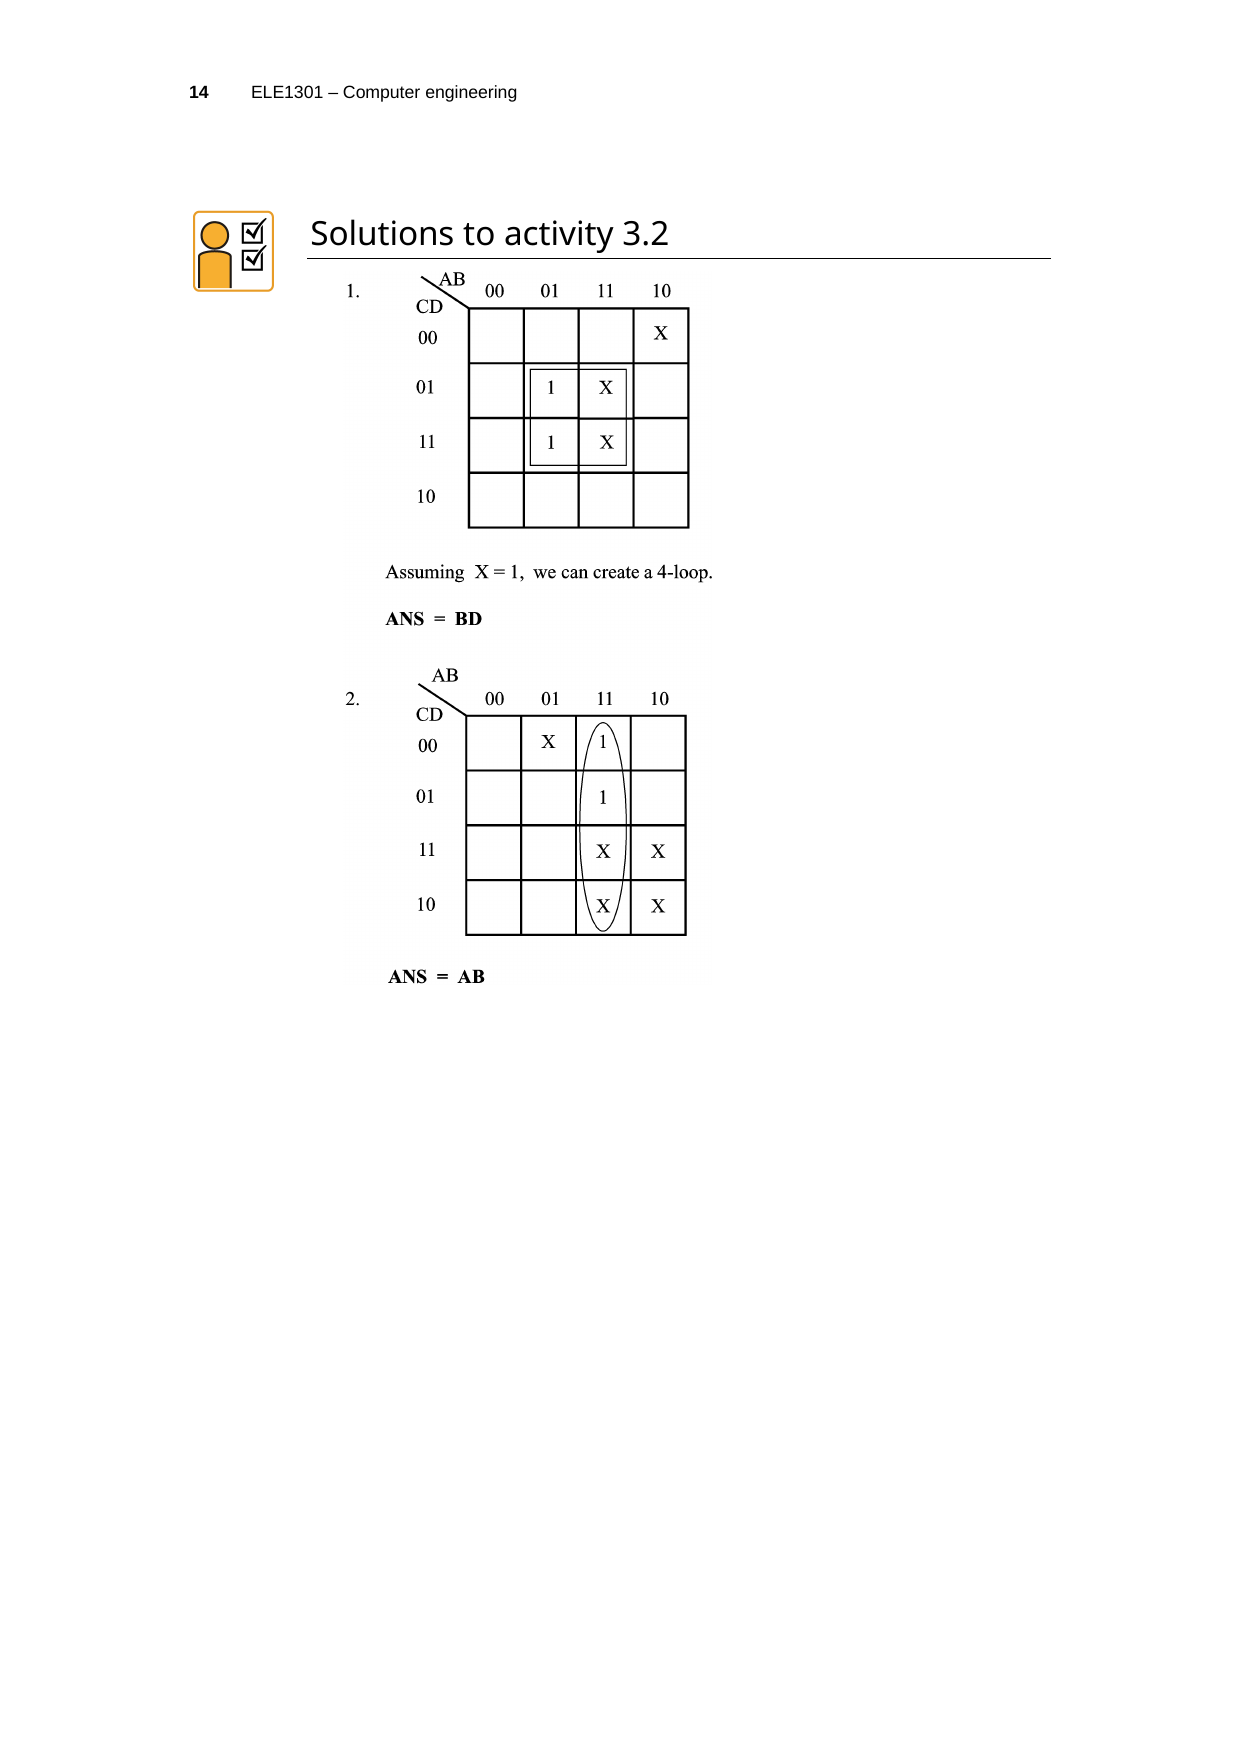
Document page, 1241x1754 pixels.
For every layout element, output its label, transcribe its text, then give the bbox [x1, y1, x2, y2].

table_header [307, 259, 1051, 984]
table_header Solutions to activity 3.2 [307, 207, 1051, 258]
table_header [189, 207, 307, 984]
picture [188, 206, 278, 296]
picture [342, 271, 712, 985]
